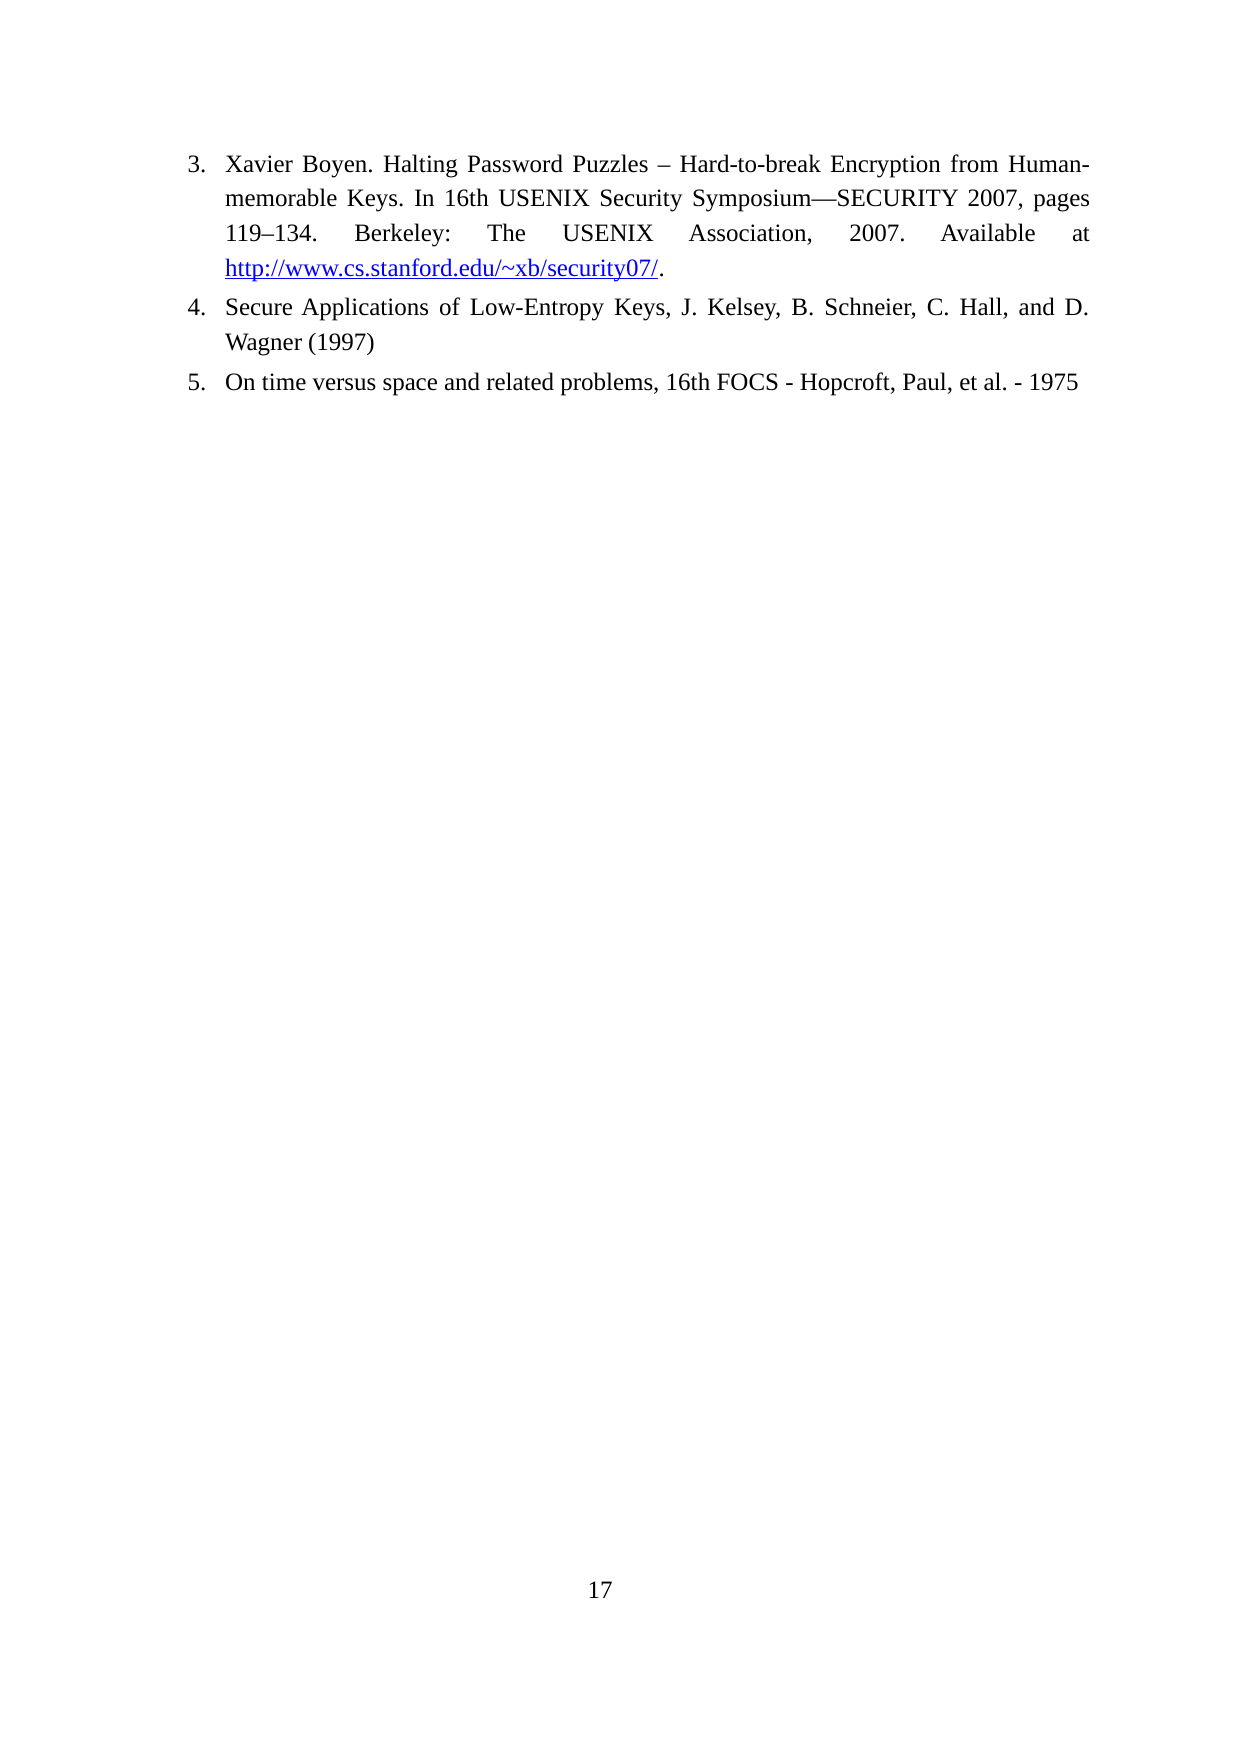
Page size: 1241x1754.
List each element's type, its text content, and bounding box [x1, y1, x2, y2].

list Secure Applications of Low-Entropy Keys, J. Kelsey, B. Schneier, C. Hall, and D. Wagner (1997) [187, 293, 1091, 356]
list Xavier Boyen. Halting Password Puzzles – Hard-to-break Encryption from Human-memorable Keys. In 16th USENIX Security Symposium—SECURITY 2007, pages 119–134. Berkeley: The USENIX Association, 2007. Available at http://www.cs.stanford.edu/~xb/security07/. [187, 150, 1091, 281]
list On time versus space and related problems, 16th FOCS - Hopcroft, Paul, et al. - 1975 [187, 368, 1091, 395]
